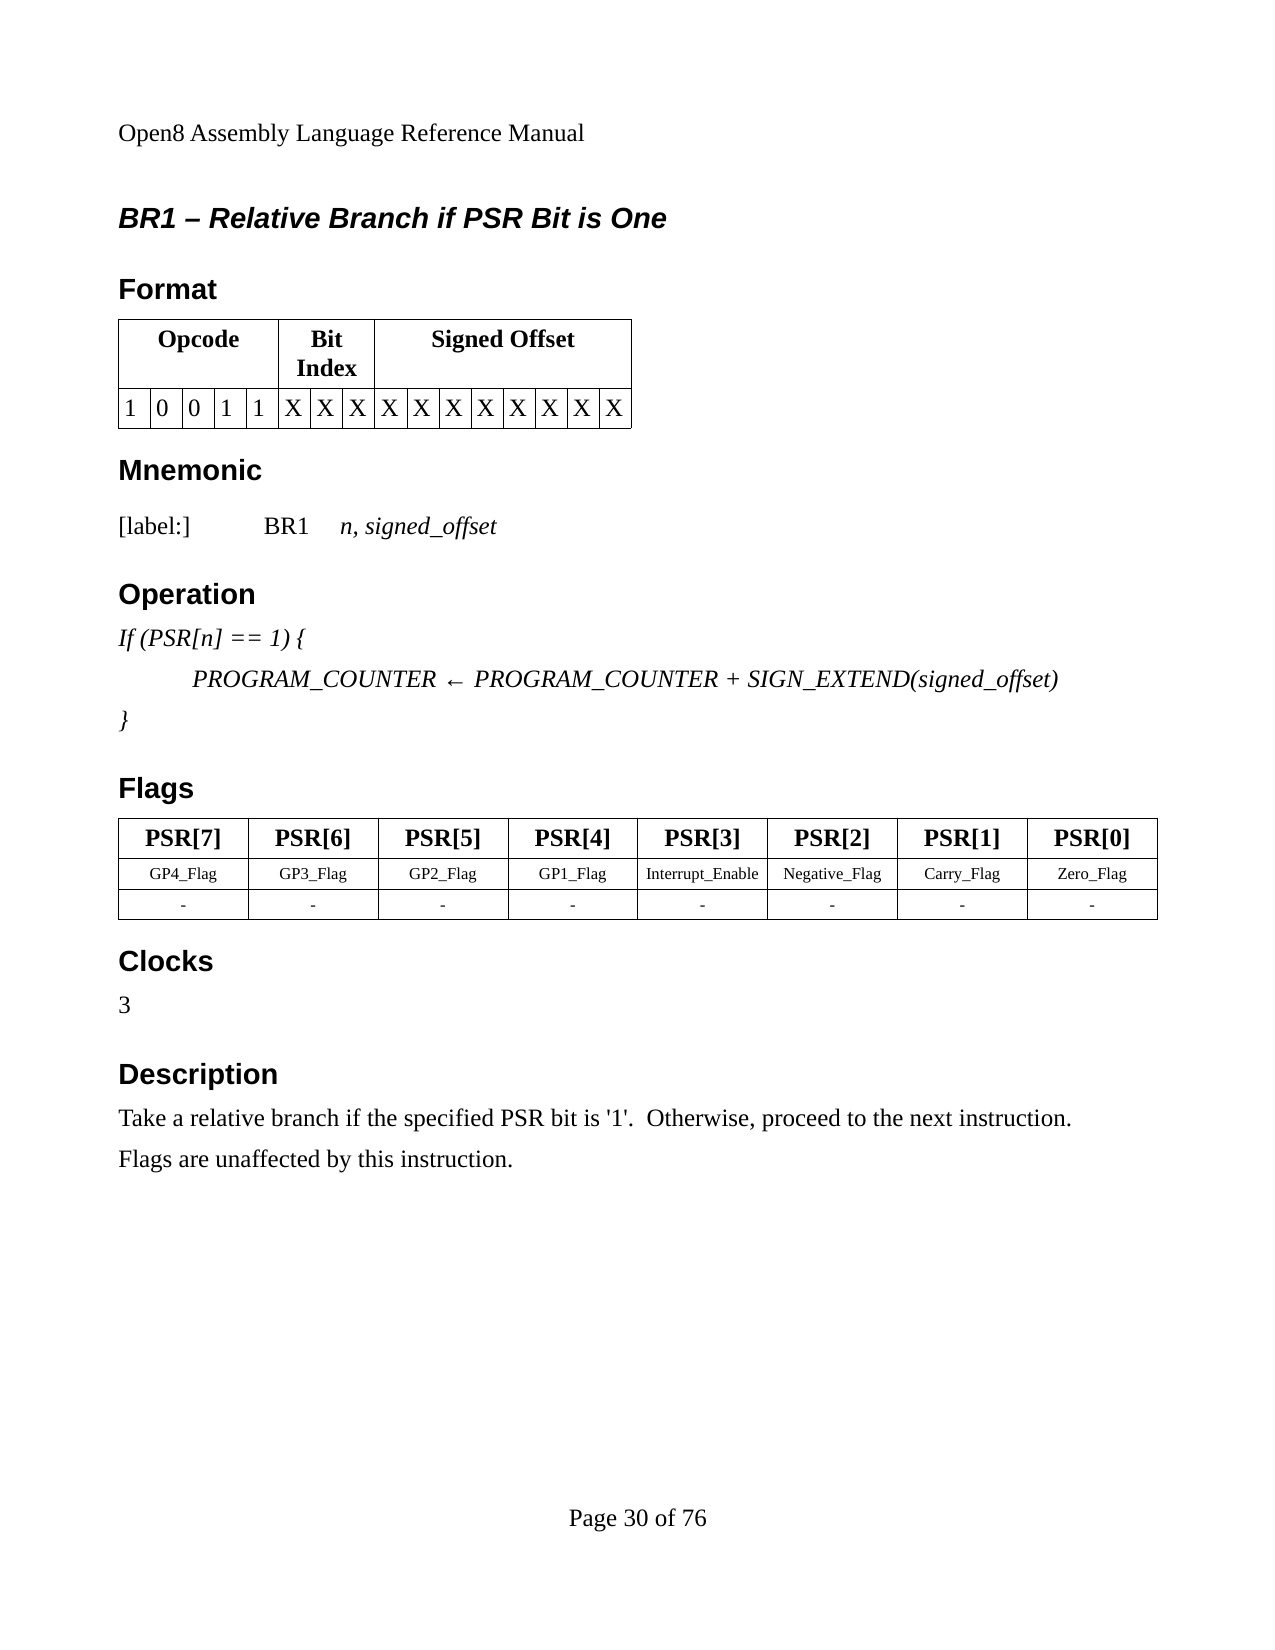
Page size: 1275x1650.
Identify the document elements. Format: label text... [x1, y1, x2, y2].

table_header Bit Index [279, 320, 374, 387]
table_header PSR[2] [768, 819, 897, 858]
table_header PSR[0] [1028, 819, 1157, 858]
table_cell X [568, 389, 599, 428]
table_cell - [898, 890, 1027, 919]
table_cell GP3_Flag [249, 859, 378, 888]
table_cell - [379, 890, 508, 919]
table_cell Zero_Flag [1028, 859, 1157, 888]
table_header PSR[7] [119, 819, 248, 858]
table_header Signed Offset [375, 320, 631, 387]
table_cell - [638, 890, 767, 919]
table_cell GP2_Flag [379, 859, 508, 888]
text If (PSR[n] == 1) { [118, 623, 1157, 651]
text Take a relative branch if the specified PSR bit is '1'. Otherwise, proceed to the next instruction. [118, 1103, 1157, 1131]
table_cell 1 [119, 389, 150, 428]
subtitle Flags [118, 771, 1157, 805]
table_cell Negative_Flag [768, 859, 897, 888]
table_header Opcode [119, 320, 278, 387]
table_cell X [375, 389, 407, 428]
table_header PSR[1] [898, 819, 1027, 858]
table_cell 1 [215, 389, 246, 428]
table_cell X [504, 389, 535, 428]
table_cell - [119, 890, 248, 919]
text Flags are unaffected by this instruction. [118, 1144, 1157, 1173]
table_cell X [279, 389, 310, 428]
table_cell - [249, 890, 378, 919]
table_cell Carry_Flag [898, 859, 1027, 888]
table_cell 0 [183, 389, 214, 428]
table_cell 1 [247, 389, 278, 428]
table_cell 0 [151, 389, 182, 428]
subtitle Description [118, 1057, 1157, 1090]
text } [118, 705, 1157, 734]
subtitle Format [118, 272, 1157, 306]
table_header PSR[5] [379, 819, 508, 858]
table_cell GP1_Flag [509, 859, 637, 888]
table_header PSR[6] [249, 819, 378, 858]
table_header PSR[4] [509, 819, 637, 858]
table_cell X [536, 389, 567, 428]
table_cell - [1028, 890, 1157, 919]
table_cell GP4_Flag [119, 859, 248, 888]
table_cell X [343, 389, 374, 428]
subtitle Clocks [118, 944, 1157, 978]
table_cell X [408, 389, 439, 428]
table_cell X [472, 389, 503, 428]
table_cell - [768, 890, 897, 919]
subtitle BR1 – Relative Branch if PSR Bit is One [118, 201, 1157, 235]
subtitle Mnemonic [118, 453, 1157, 486]
text PROGRAM_COUNTER ← PROGRAM_COUNTER + SIGN_EXTEND(signed_offset) [118, 664, 1157, 693]
table_cell X [311, 389, 342, 428]
table_cell Interrupt_Enable [638, 859, 767, 888]
table_cell X [440, 389, 471, 428]
table_cell X [600, 389, 631, 428]
table_header PSR[3] [638, 819, 767, 858]
text 3 [118, 990, 1157, 1019]
text [label:] BR1 n, signed_offset [118, 511, 1157, 540]
subtitle Operation [118, 577, 1157, 610]
table_cell - [509, 890, 637, 919]
